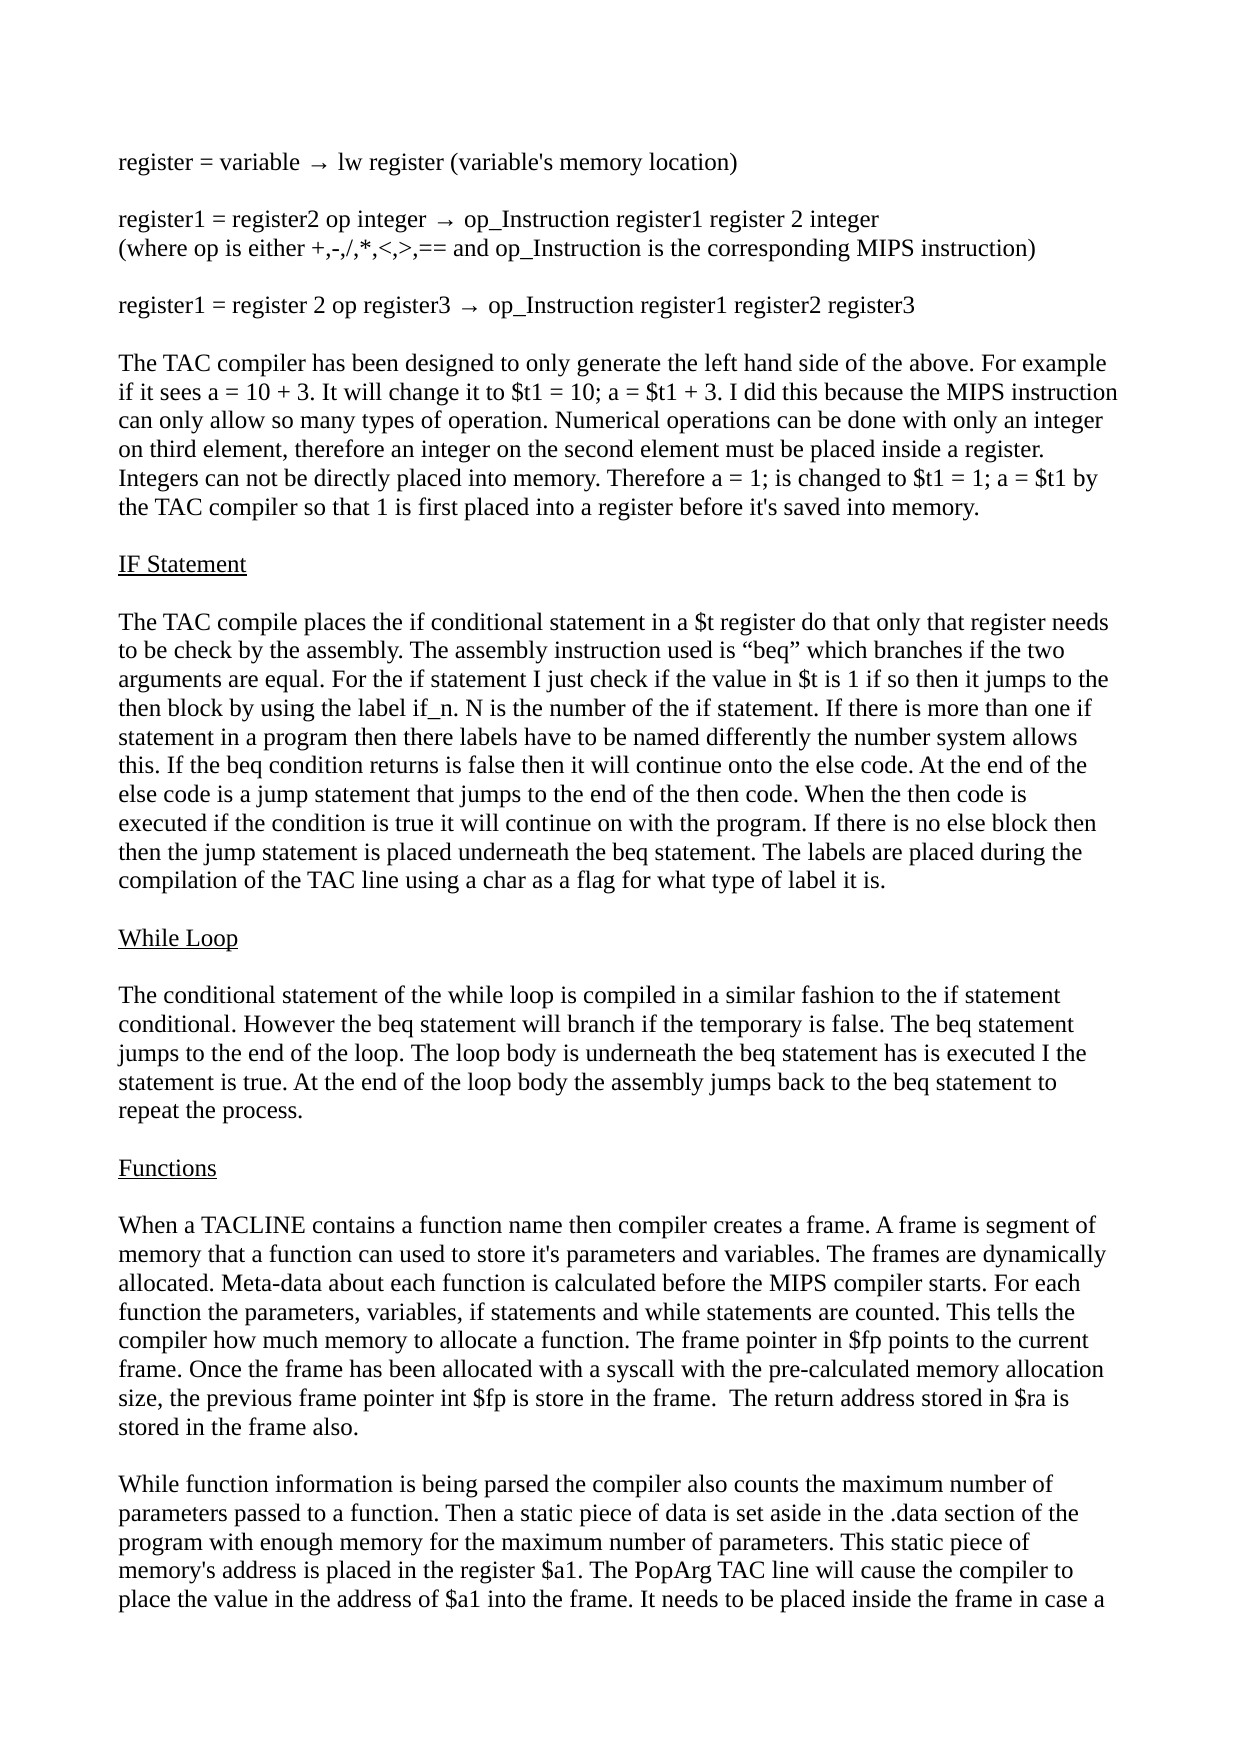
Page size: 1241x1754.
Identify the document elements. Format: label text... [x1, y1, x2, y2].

text register1 = register2 op integer → op_Instruction register1 register 2 integer [118, 204, 1122, 233]
text The TAC compile places the if conditional statement in a $t register do that only that register needs to be check by the assembly. The assembly instruction used is “beq” which branches if the two arguments are equal. For the if statement I just check if the value in $t is 1 if so then it jumps to the then block by using the label if_n. N is the number of the if statement. If there is more than one if statement in a program then there labels have to be named differently the number system allows this. If the beq condition returns is false then it will continue onto the else code. At the end of the else code is a jump statement that jumps to the end of the then code. When the then code is executed if the condition is true it will continue on with the program. If there is no else block then then the jump statement is placed underneath the beq statement. The labels are placed during the compilation of the TAC line using a char as a flag for what type of label it is. [118, 607, 1122, 894]
text The TAC compiler has been designed to only generate the left hand side of the above. For example if it sees a = 10 + 3. It will change it to $t1 = 10; a = $t1 + 3. I did this because the MIPS instruction can only allow so many types of operation. Numerical operations can be done with only an integer on third element, therefore an integer on the second element must be placed inside a register. Integers can not be directly placed into memory. Therefore a = 1; is changed to $t1 = 1; a = $t1 by the TAC compiler so that 1 is first placed into a register before it's saved into memory. [118, 348, 1122, 521]
text IF Statement [118, 549, 1122, 578]
text register1 = register 2 op register3 → op_Instruction register1 register2 register3 [118, 291, 1122, 319]
text Functions [118, 1153, 1122, 1182]
text register = variable → lw register (variable's memory location) [118, 147, 1122, 176]
text While Loop [118, 923, 1122, 952]
text While function information is being parsed the compiler also counts the maximum number of parameters passed to a function. Then a static piece of data is set aside in the .data section of the program with enough memory for the maximum number of parameters. This static piece of memory's address is placed in the register $a1. The PopArg TAC line will cause the compiler to place the value in the address of $a1 into the frame. It needs to be placed inside the frame in case a [118, 1469, 1122, 1613]
text (where op is either +,-,/,*,<,>,== and op_Instruction is the corresponding MIPS instruction) [118, 233, 1122, 262]
text When a TACLINE contains a function name then compiler creates a frame. A frame is segment of memory that a function can used to store it's parameters and variables. The frames are dynamically allocated. Meta-data about each function is calculated before the MIPS compiler starts. For each function the parameters, variables, if statements and while statements are counted. This tells the compiler how much memory to allocate a function. The frame pointer in $fp points to the current frame. Once the frame has been allocated with a syscall with the pre-calculated memory allocation size, the previous frame pointer int $fp is store in the frame. The return address stored in $ra is stored in the frame also. [118, 1211, 1122, 1441]
text The conditional statement of the while loop is compiled in a similar fashion to the if statement conditional. However the beq statement will branch if the temporary is false. The beq statement jumps to the end of the loop. The loop body is underneath the beq statement has is executed I the statement is true. At the end of the loop body the assembly jumps back to the beq statement to repeat the process. [118, 981, 1122, 1124]
